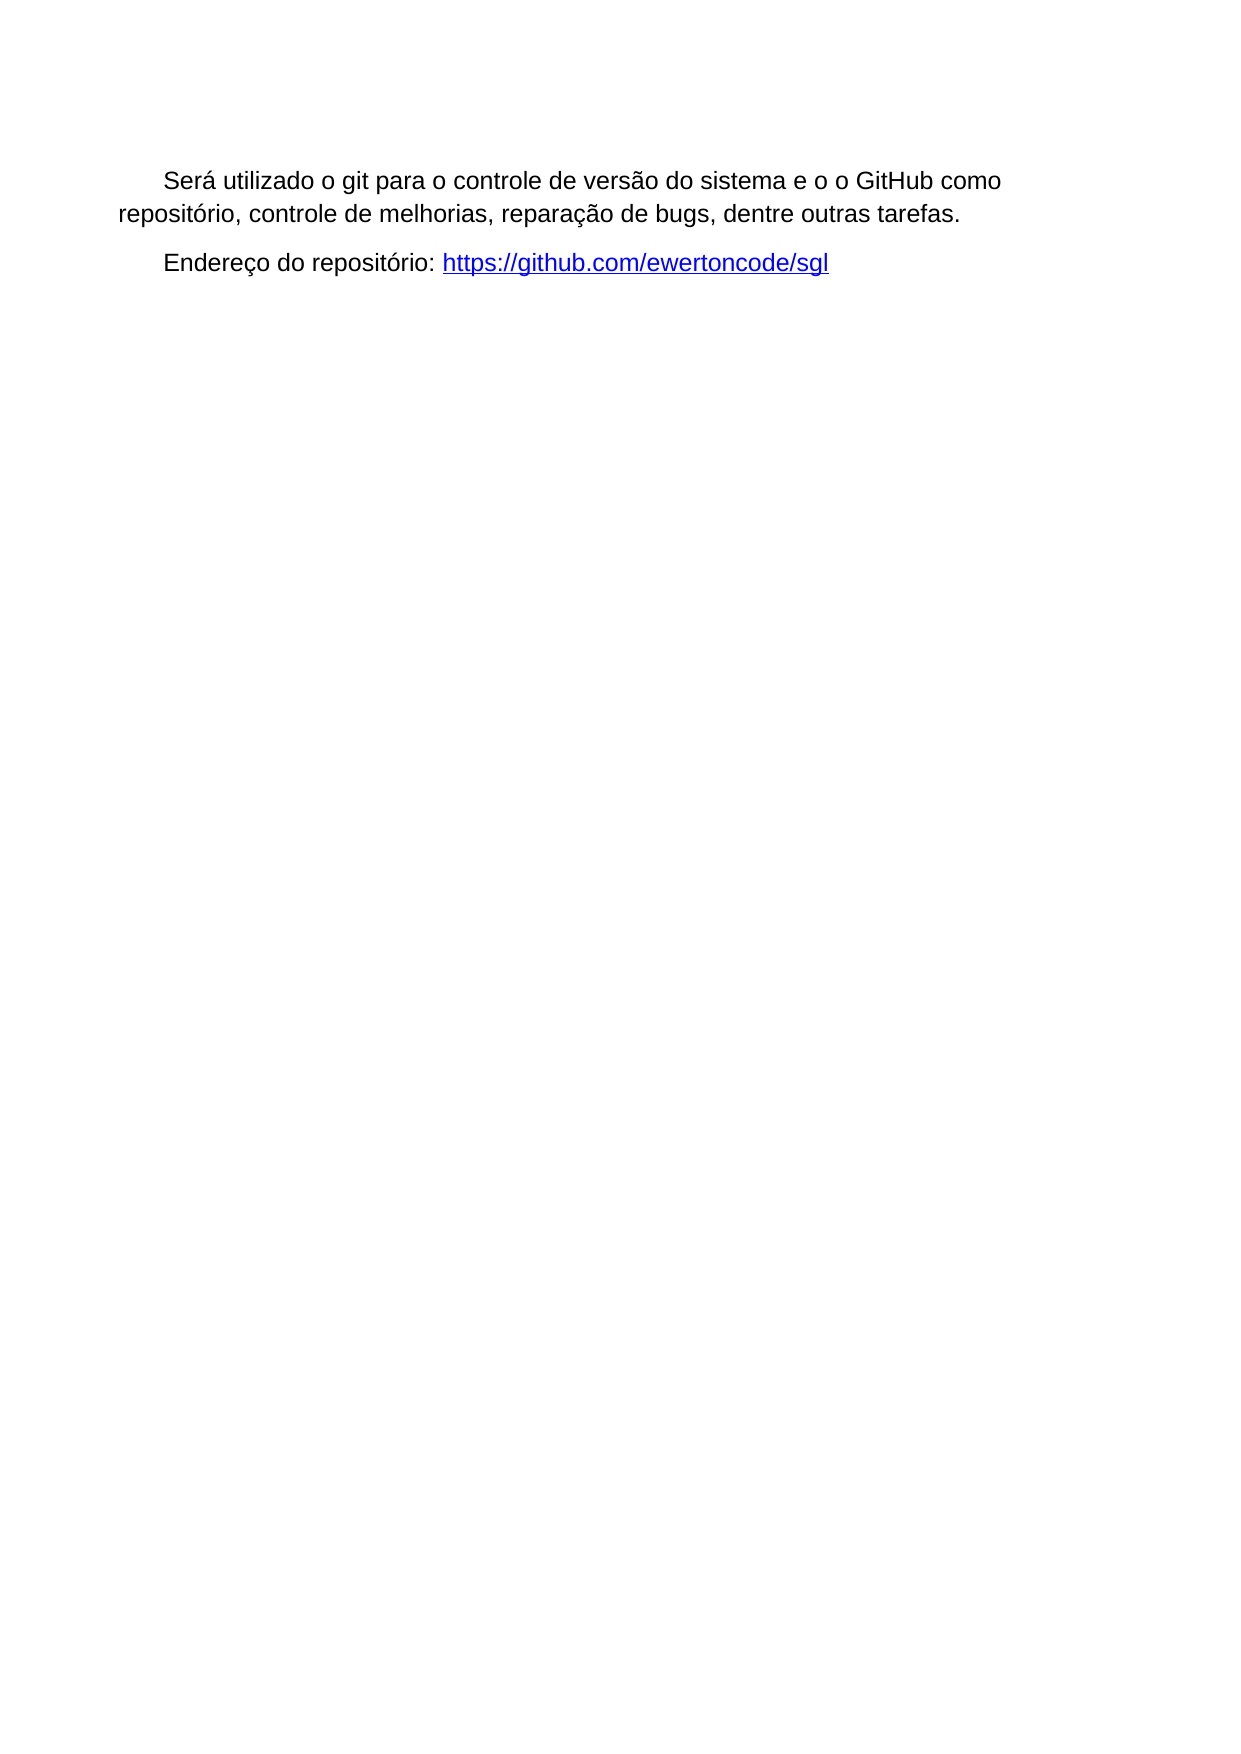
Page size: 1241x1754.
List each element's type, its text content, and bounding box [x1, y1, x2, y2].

text Endereço do repositório: https://github.com/ewertoncode/sgl [118, 248, 1122, 276]
text Será utilizado o git para o controle de versão do sistema e o o GitHub como repositório, controle de melhorias, reparação de bugs, dentre outras tarefas. [118, 166, 1122, 228]
